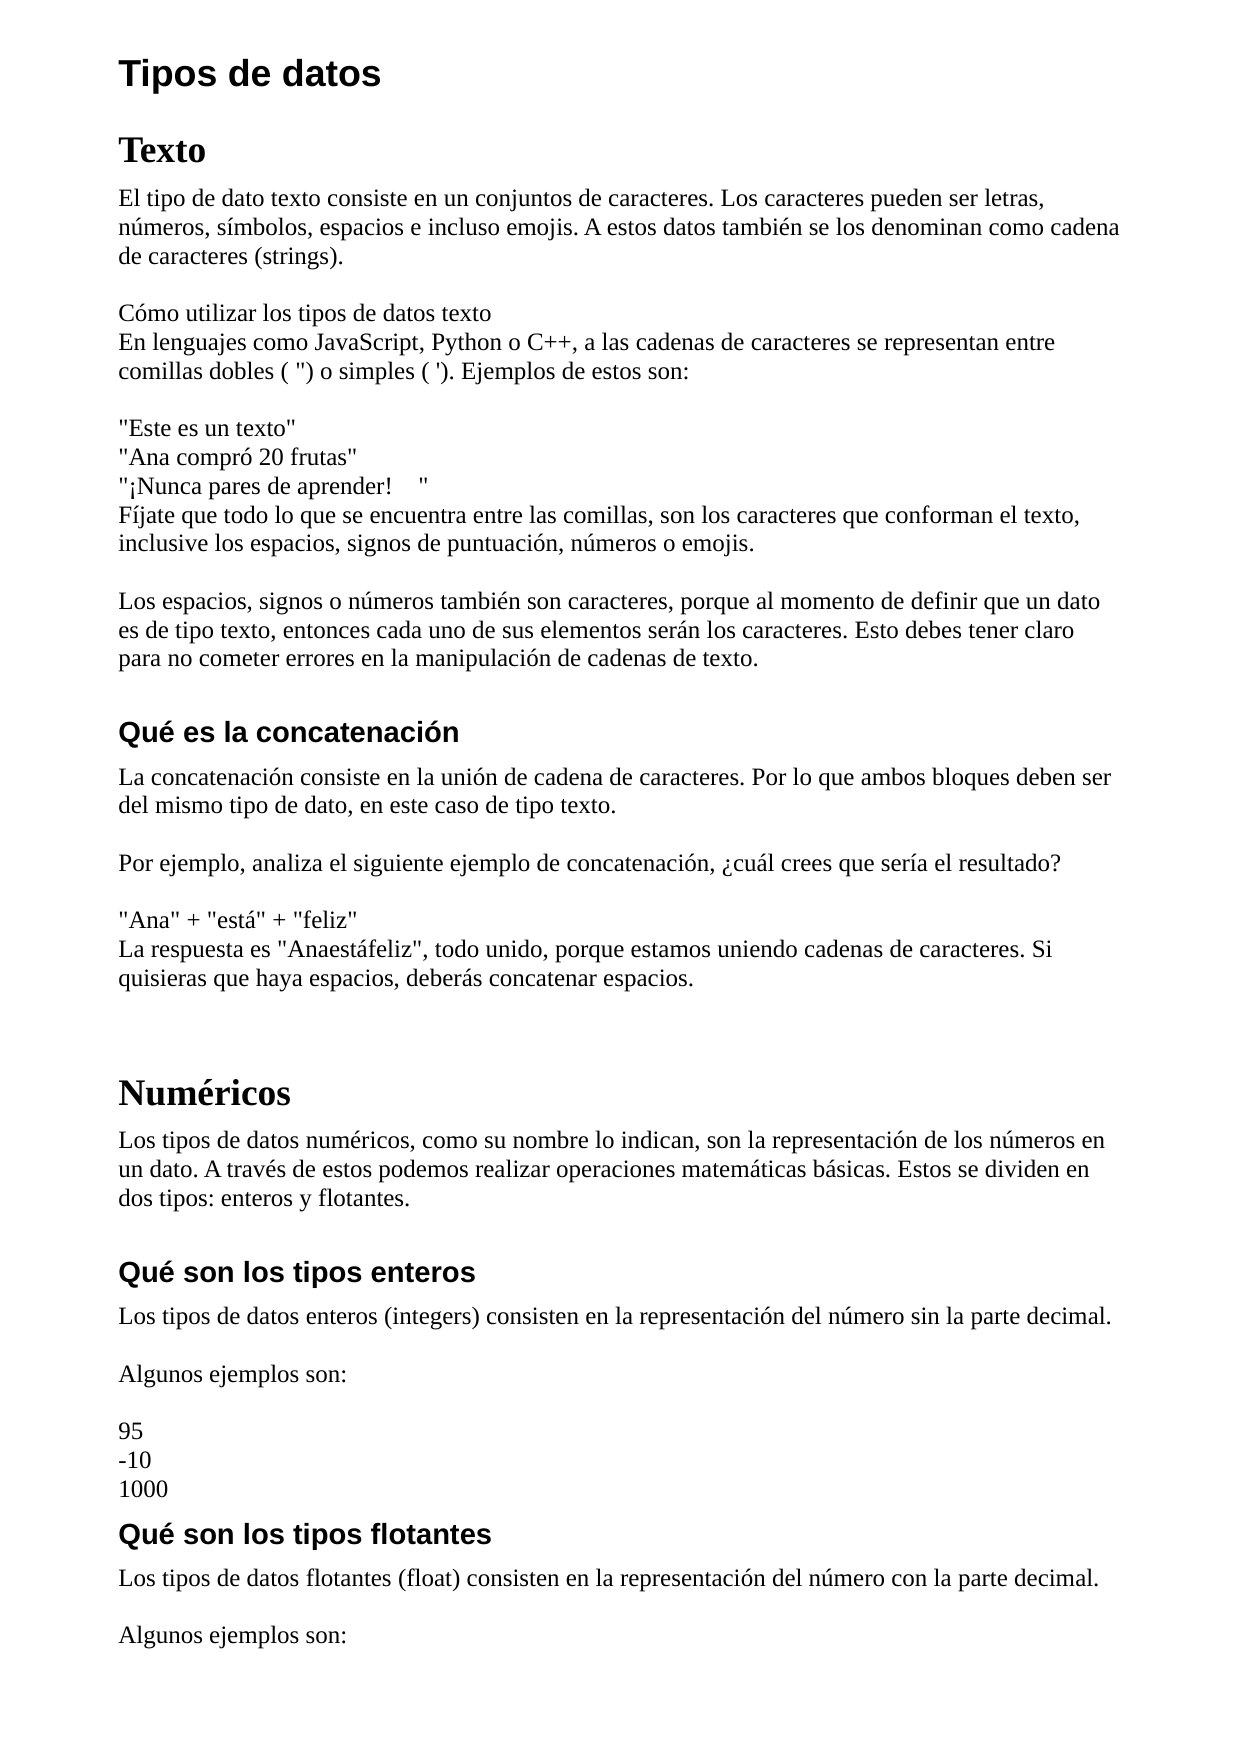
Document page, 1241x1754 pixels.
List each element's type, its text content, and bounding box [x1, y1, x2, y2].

text 95 [118, 1416, 1122, 1445]
text Algunos ejemplos son: [118, 1621, 1122, 1649]
text Cómo utilizar los tipos de datos texto [118, 298, 1122, 327]
subtitle Texto [118, 128, 1122, 171]
text -10 [118, 1445, 1122, 1474]
subtitle Numéricos [118, 1070, 1122, 1113]
text "Este es un texto" [118, 413, 1122, 442]
text La concatenación consiste en la unión de cadena de caracteres. Por lo que ambos bloques deben ser del mismo tipo de dato, en este caso de tipo texto. [118, 762, 1122, 819]
text 1000 [118, 1474, 1122, 1502]
text Los tipos de datos enteros (integers) consisten en la representación del número sin la parte decimal. [118, 1301, 1122, 1330]
text Los tipos de datos numéricos, como su nombre lo indican, son la representación de los números en un dato. A través de estos podemos realizar operaciones matemáticas básicas. Estos se dividen en dos tipos: enteros y flotantes. [118, 1126, 1122, 1212]
text En lenguajes como JavaScript, Python o C++, a las cadenas de caracteres se representan entre comillas dobles ( ") o simples ( '). Ejemplos de estos son: [118, 327, 1122, 385]
text "Ana compró 20 frutas" [118, 442, 1122, 471]
text Algunos ejemplos son: [118, 1359, 1122, 1387]
subtitle Tipos de datos [118, 51, 1122, 94]
text "Ana" + "está" + "feliz" [118, 905, 1122, 934]
text Los tipos de datos flotantes (float) consisten en la representación del número con la parte decimal. [118, 1563, 1122, 1592]
subtitle Qué son los tipos enteros [118, 1255, 1122, 1289]
subtitle Qué es la concatenación [118, 716, 1122, 749]
text El tipo de dato texto consiste en un conjuntos de caracteres. Los caracteres pueden ser letras, números, símbolos, espacios e incluso emojis. A estos datos también se los denominan como cadena de caracteres (strings). [118, 183, 1122, 270]
text Fíjate que todo lo que se encuentra entre las comillas, son los caracteres que conforman el texto, inclusive los espacios, signos de puntuación, números o emojis. [118, 500, 1122, 557]
subtitle Qué son los tipos flotantes [118, 1517, 1122, 1551]
text Por ejemplo, analiza el siguiente ejemplo de concatenación, ¿cuál crees que sería el resultado? [118, 848, 1122, 877]
text "¡Nunca pares de aprender! 💚" [118, 471, 1122, 500]
text La respuesta es "Anaestáfeliz", todo unido, porque estamos uniendo cadenas de caracteres. Si quisieras que haya espacios, deberás concatenar espacios. [118, 934, 1122, 992]
text Los espacios, signos o números también son caracteres, porque al momento de definir que un dato es de tipo texto, entonces cada uno de sus elementos serán los caracteres. Esto debes tener claro para no cometer errores en la manipulación de cadenas de texto. [118, 586, 1122, 672]
